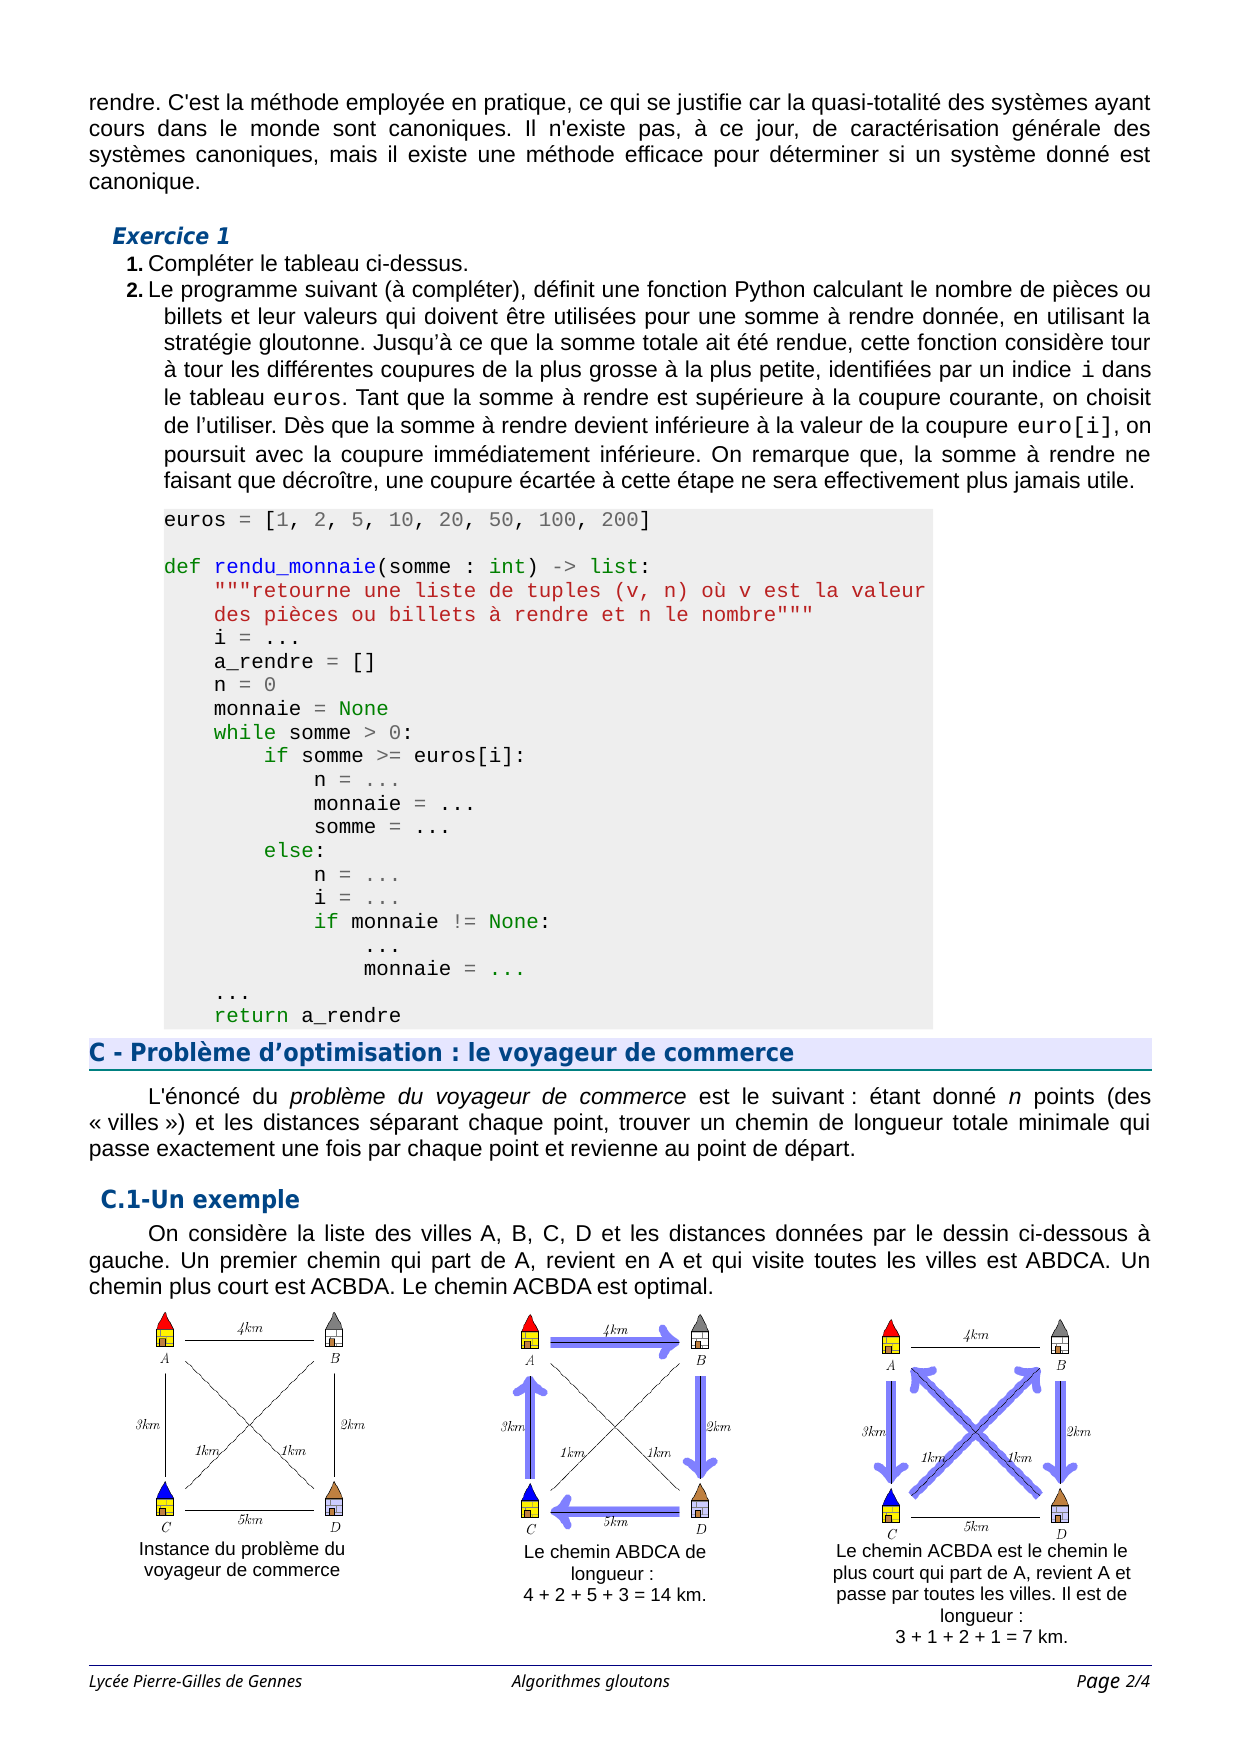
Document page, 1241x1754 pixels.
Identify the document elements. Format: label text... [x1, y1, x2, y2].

picture [496, 1307, 733, 1541]
text rendre. C'est la méthode employée en pratique, ce qui se justifie car la quasi-totalité des systèmes ayant cours dans le monde sont canoniques. Il n'existe pas, à ce jour, de caractérisation générale des systèmes canoniques, mais il existe une méthode efficace pour déterminer si un système donné est canonique. [89, 88, 1152, 194]
picture [857, 1312, 1094, 1546]
subtitle Un exemple [89, 1185, 1152, 1214]
subtitle Exercice 1 [112, 223, 1152, 250]
text L'énoncé du problème du voyageur de commerce est le suivant : étant donné n points (des « villes ») et les distances séparant chaque point, trouver un chemin de longueur totale minimale qui passe exactement une fois par chaque point et revienne au point de départ. [89, 1083, 1152, 1162]
subtitle Problème d’optimisation : le voyageur de commerce [89, 1038, 1152, 1069]
picture [131, 1304, 368, 1538]
list Le programme suivant (à compléter), définit une fonction Python calculant le nombre de pièces ou billets et leur valeurs qui doivent être utilisées pour une somme à rendre donnée, en utilisant la stratégie gloutonne. Jusqu’à ce que la somme totale ait été rendue, cette fonction considère tour à tour les différentes coupures de la plus grosse à la plus petite, identifiées par un indice i dans le tableau euros. Tant que la somme à rendre est supérieure à la coupure courante, on choisit de l’utiliser. Dès que la somme à rendre devient inférieure à la valeur de la coupure euro[i], on poursuit avec la coupure immédiatement inférieure. On remarque que, la somme à rendre ne faisant que décroître, une coupure écartée à cette étape ne sera effectivement plus jamais utile. [126, 276, 1152, 493]
text On considère la liste des villes A, B, C, D et les distances données par le dessin ci-dessous à gauche. Un premier chemin qui part de A, revient en A et qui visite toutes les villes est ABDCA. Un chemin plus court est ACBDA. Le chemin ACBDA est optimal. [89, 1220, 1152, 1299]
list Compléter le tableau ci-dessus. [126, 250, 1152, 276]
